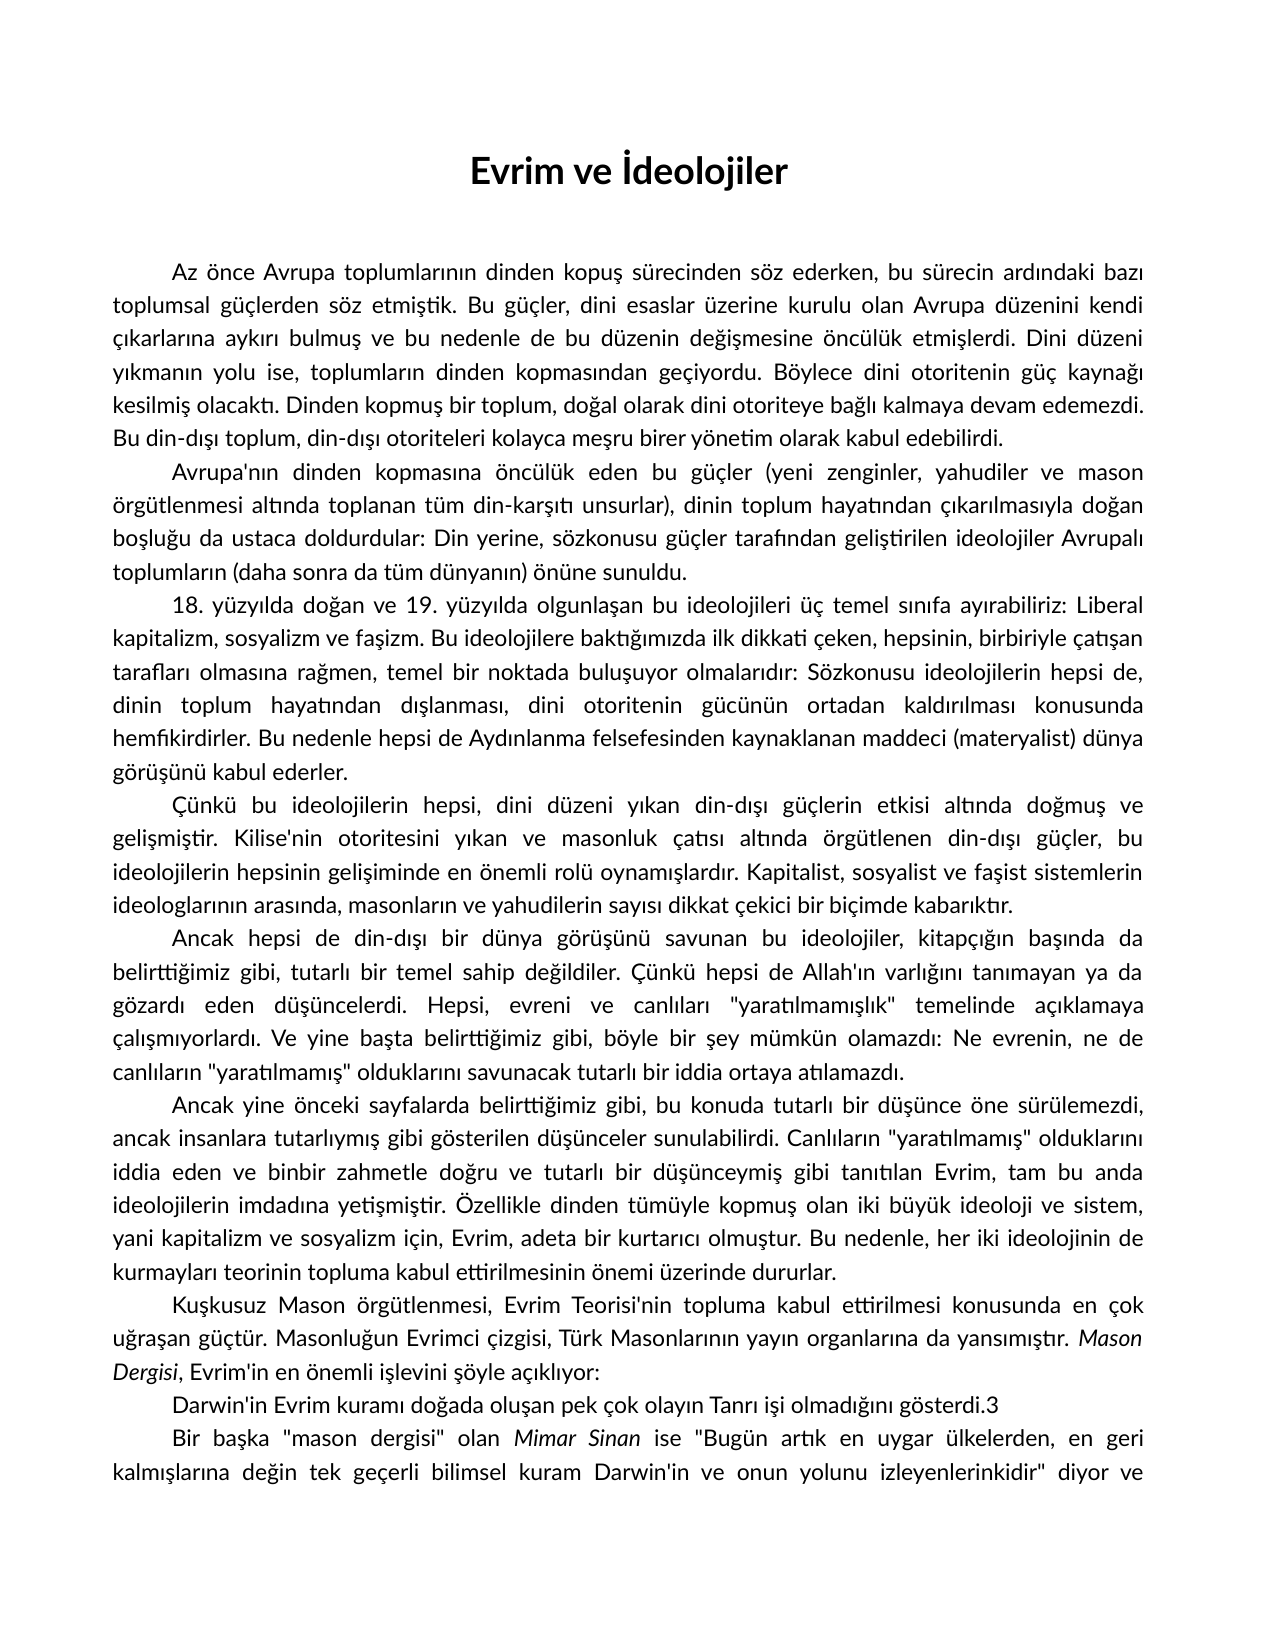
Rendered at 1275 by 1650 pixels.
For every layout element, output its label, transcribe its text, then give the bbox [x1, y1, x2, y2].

text Evrim ve İdeolojiler [112, 148, 1145, 193]
text Ancak yine önceki sayfalarda belirttiğimiz gibi, bu konuda tutarlı bir düşünce öne sürülemezdi, ancak insanlara tutarlıymış gibi gösterilen düşünceler sunulabilirdi. Canlıların "yaratılmamış" olduklarını iddia eden ve binbir zahmetle doğru ve tutarlı bir düşünceymiş gibi tanıtılan Evrim, tam bu anda ideolojilerin imdadına yetişmiştir. Özellikle dinden tümüyle kopmuş olan iki büyük ideoloji ve sistem, yani kapitalizm ve sosyalizm için, Evrim, adeta bir kurtarıcı olmuştur. Bu nedenle, her iki ideolojinin de kurmayları teorinin topluma kabul ettirilmesinin önemi üzerinde dururlar. [112, 1087, 1145, 1287]
text Çünkü bu ideolojilerin hepsi, dini düzeni yıkan din-dışı güçlerin etkisi altında doğmuş ve gelişmiştir. Kilise'nin otoritesini yıkan ve masonluk çatısı altında örgütlenen din-dışı güçler, bu ideolojilerin hepsinin gelişiminde en önemli rolü oynamışlardır. Kapitalist, sosyalist ve faşist sistemlerin ideologlarının arasında, masonların ve yahudilerin sayısı dikkat çekici bir biçimde kabarıktır. [112, 787, 1145, 920]
text 18. yüzyılda doğan ve 19. yüzyılda olgunlaşan bu ideolojileri üç temel sınıfa ayırabiliriz: Liberal kapitalizm, sosyalizm ve faşizm. Bu ideolojilere baktığımızda ilk dikkati çeken, hepsinin, birbiriyle çatışan tarafları olmasına rağmen, temel bir noktada buluşuyor olmalarıdır: Sözkonusu ideolojilerin hepsi de, dinin toplum hayatından dışlanması, dini otoritenin gücünün ortadan kaldırılması konusunda hemfikirdirler. Bu nedenle hepsi de Aydınlanma felsefesinden kaynaklanan maddeci (materyalist) dünya görüşünü kabul ederler. [112, 587, 1145, 787]
text Kuşkusuz Mason örgütlenmesi, Evrim Teorisi'nin topluma kabul ettirilmesi konusunda en çok uğraşan güçtür. Masonluğun Evrimci çizgisi, Türk Masonlarının yayın organlarına da yansımıştır. Mason Dergisi, Evrim'in en önemli işlevini şöyle açıklıyor: [112, 1287, 1145, 1387]
text Darwin'in Evrim kuramı doğada oluşan pek çok olayın Tanrı işi olmadığını gösterdi.3 [112, 1387, 1145, 1420]
text Ancak hepsi de din-dışı bir dünya görüşünü savunan bu ideolojiler, kitapçığın başında da belirttiğimiz gibi, tutarlı bir temel sahip değildiler. Çünkü hepsi de Allah'ın varlığını tanımayan ya da gözardı eden düşüncelerdi. Hepsi, evreni ve canlıları "yaratılmamışlık" temelinde açıklamaya çalışmıyorlardı. Ve yine başta belirttiğimiz gibi, böyle bir şey mümkün olamazdı: Ne evrenin, ne de canlıların "yaratılmamış" olduklarını savunacak tutarlı bir iddia ortaya atılamazdı. [112, 920, 1145, 1087]
text Bir başka "mason dergisi" olan Mimar Sinan ise "Bugün artık en uygar ülkelerden, en geri kalmışlarına değin tek geçerli bilimsel kuram Darwin'in ve onun yolunu izleyenlerinkidir" diyor ve [112, 1420, 1145, 1487]
text Avrupa'nın dinden kopmasına öncülük eden bu güçler (yeni zenginler, yahudiler ve mason örgütlenmesi altında toplanan tüm din-karşıtı unsurlar), dinin toplum hayatından çıkarılmasıyla doğan boşluğu da ustaca doldurdular: Din yerine, sözkonusu güçler tarafından geliştirilen ideolojiler Avrupalı toplumların (daha sonra da tüm dünyanın) önüne sunuldu. [112, 453, 1145, 587]
text Az önce Avrupa toplumlarının dinden kopuş sürecinden söz ederken, bu sürecin ardındaki bazı toplumsal güçlerden söz etmiştik. Bu güçler, dini esaslar üzerine kurulu olan Avrupa düzenini kendi çıkarlarına aykırı bulmuş ve bu nedenle de bu düzenin değişmesine öncülük etmişlerdi. Dini düzeni yıkmanın yolu ise, toplumların dinden kopmasından geçiyordu. Böylece dini otoritenin güç kaynağı kesilmiş olacaktı. Dinden kopmuş bir toplum, doğal olarak dini otoriteye bağlı kalmaya devam edemezdi. Bu din-dışı toplum, din-dışı otoriteleri kolayca meşru birer yönetim olarak kabul edebilirdi. [112, 253, 1145, 453]
